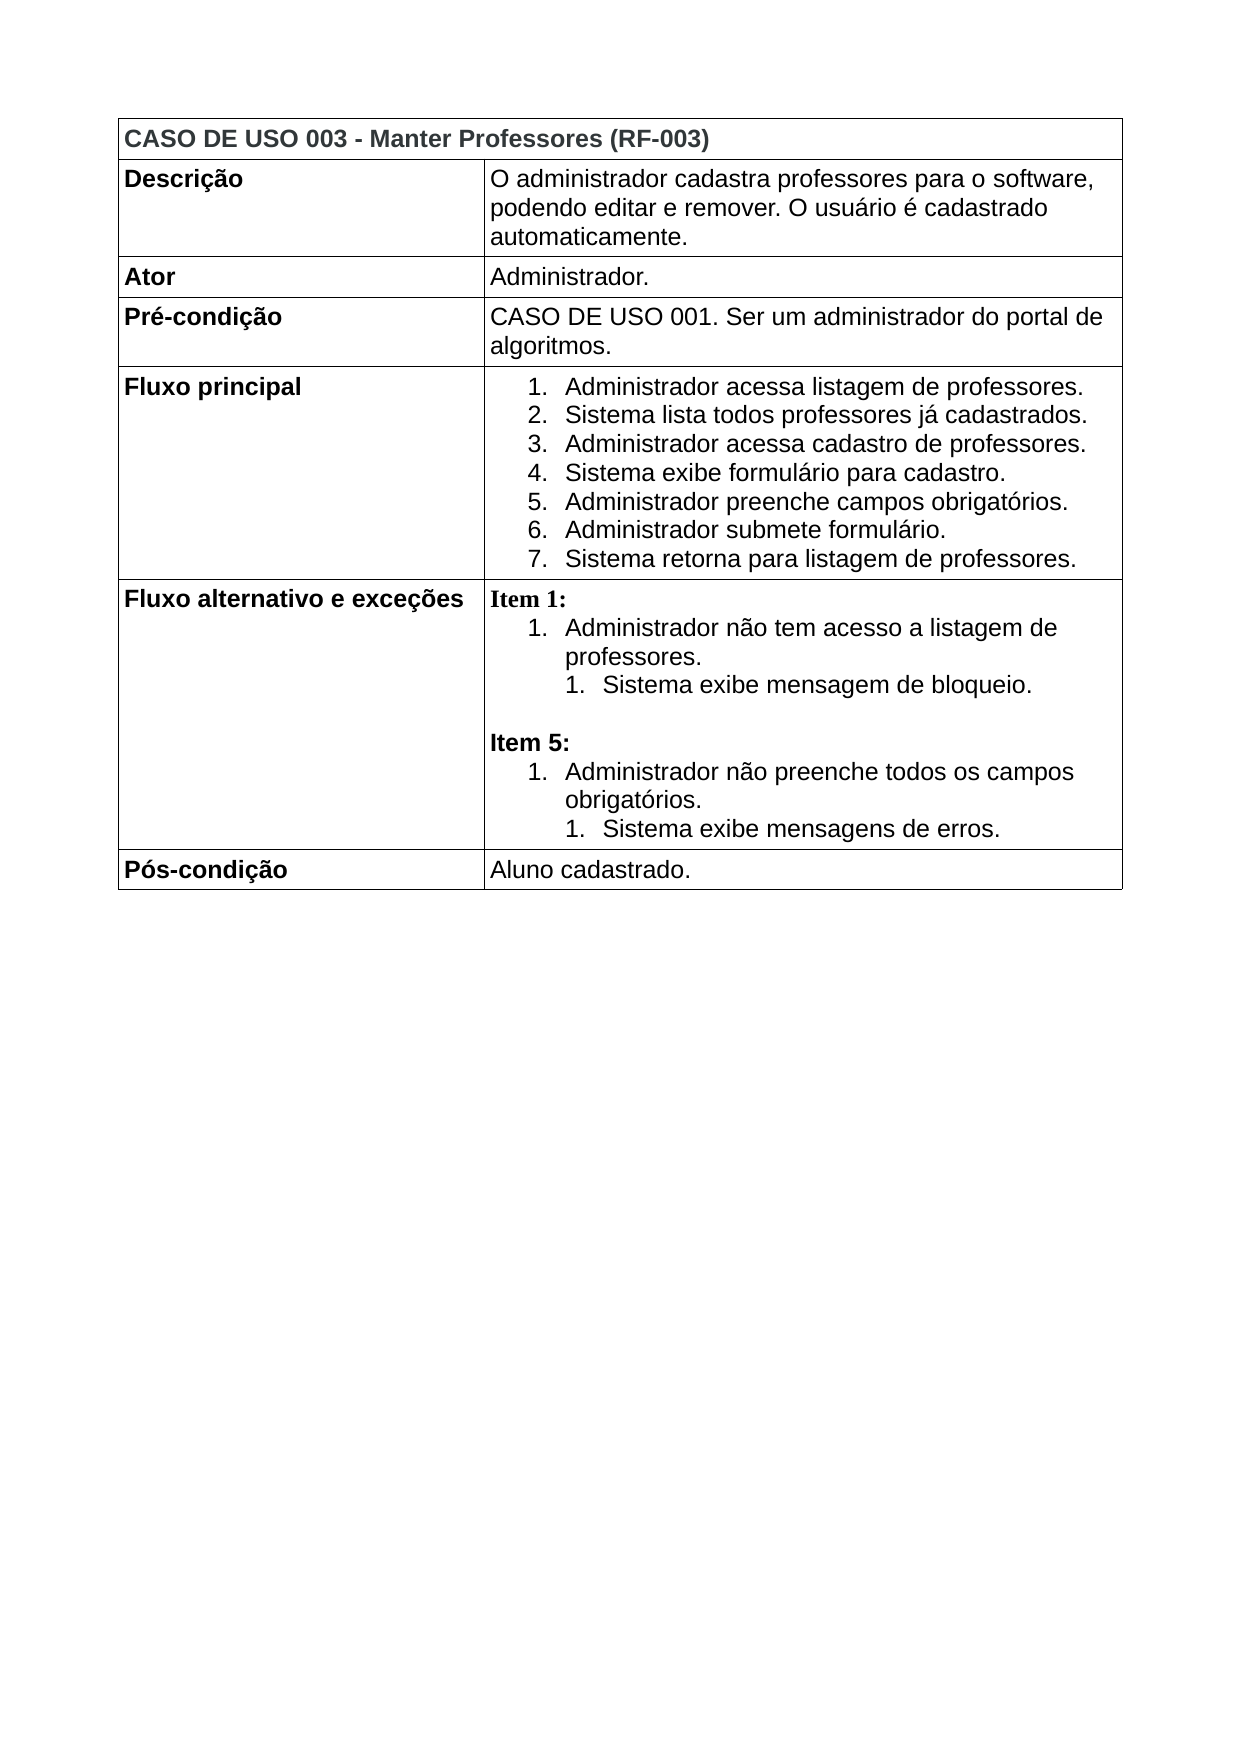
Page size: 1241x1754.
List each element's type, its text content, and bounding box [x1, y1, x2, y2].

table_cell Ator [119, 257, 484, 297]
table_cell CASO DE USO 001. Ser um administrador do portal de algoritmos. [485, 298, 1122, 366]
table_cell Administrador acessa listagem de professores. Sistema lista todos professores já cadastrados. Administrador acessa cadastro de professores. Sistema exibe formulário para cadastro. Administrador preenche campos obrigatórios. Administrador submete formulário. Sistema retorna para listagem de professores. [485, 367, 1122, 578]
table_cell O administrador cadastra professores para o software, podendo editar e remover. O usuário é cadastrado automaticamente. [485, 160, 1122, 256]
table_cell Pós-condição [119, 850, 484, 889]
table_cell Item 1: Administrador não tem acesso a listagem de professores. Sistema exibe mensagem de bloqueio. Item 5: Administrador não preenche todos os campos obrigatórios. Sistema exibe mensagens de erros. [485, 580, 1122, 849]
table_cell Administrador. [485, 257, 1122, 297]
table_cell Fluxo alternativo e exceções [119, 580, 484, 849]
table_cell Fluxo principal [119, 367, 484, 578]
table_cell Pré-condição [119, 298, 484, 366]
table_cell Aluno cadastrado. [485, 850, 1122, 889]
table_cell Descrição [119, 160, 484, 256]
table_header CASO DE USO 003 - Manter Professores (RF-003) [119, 119, 1122, 158]
